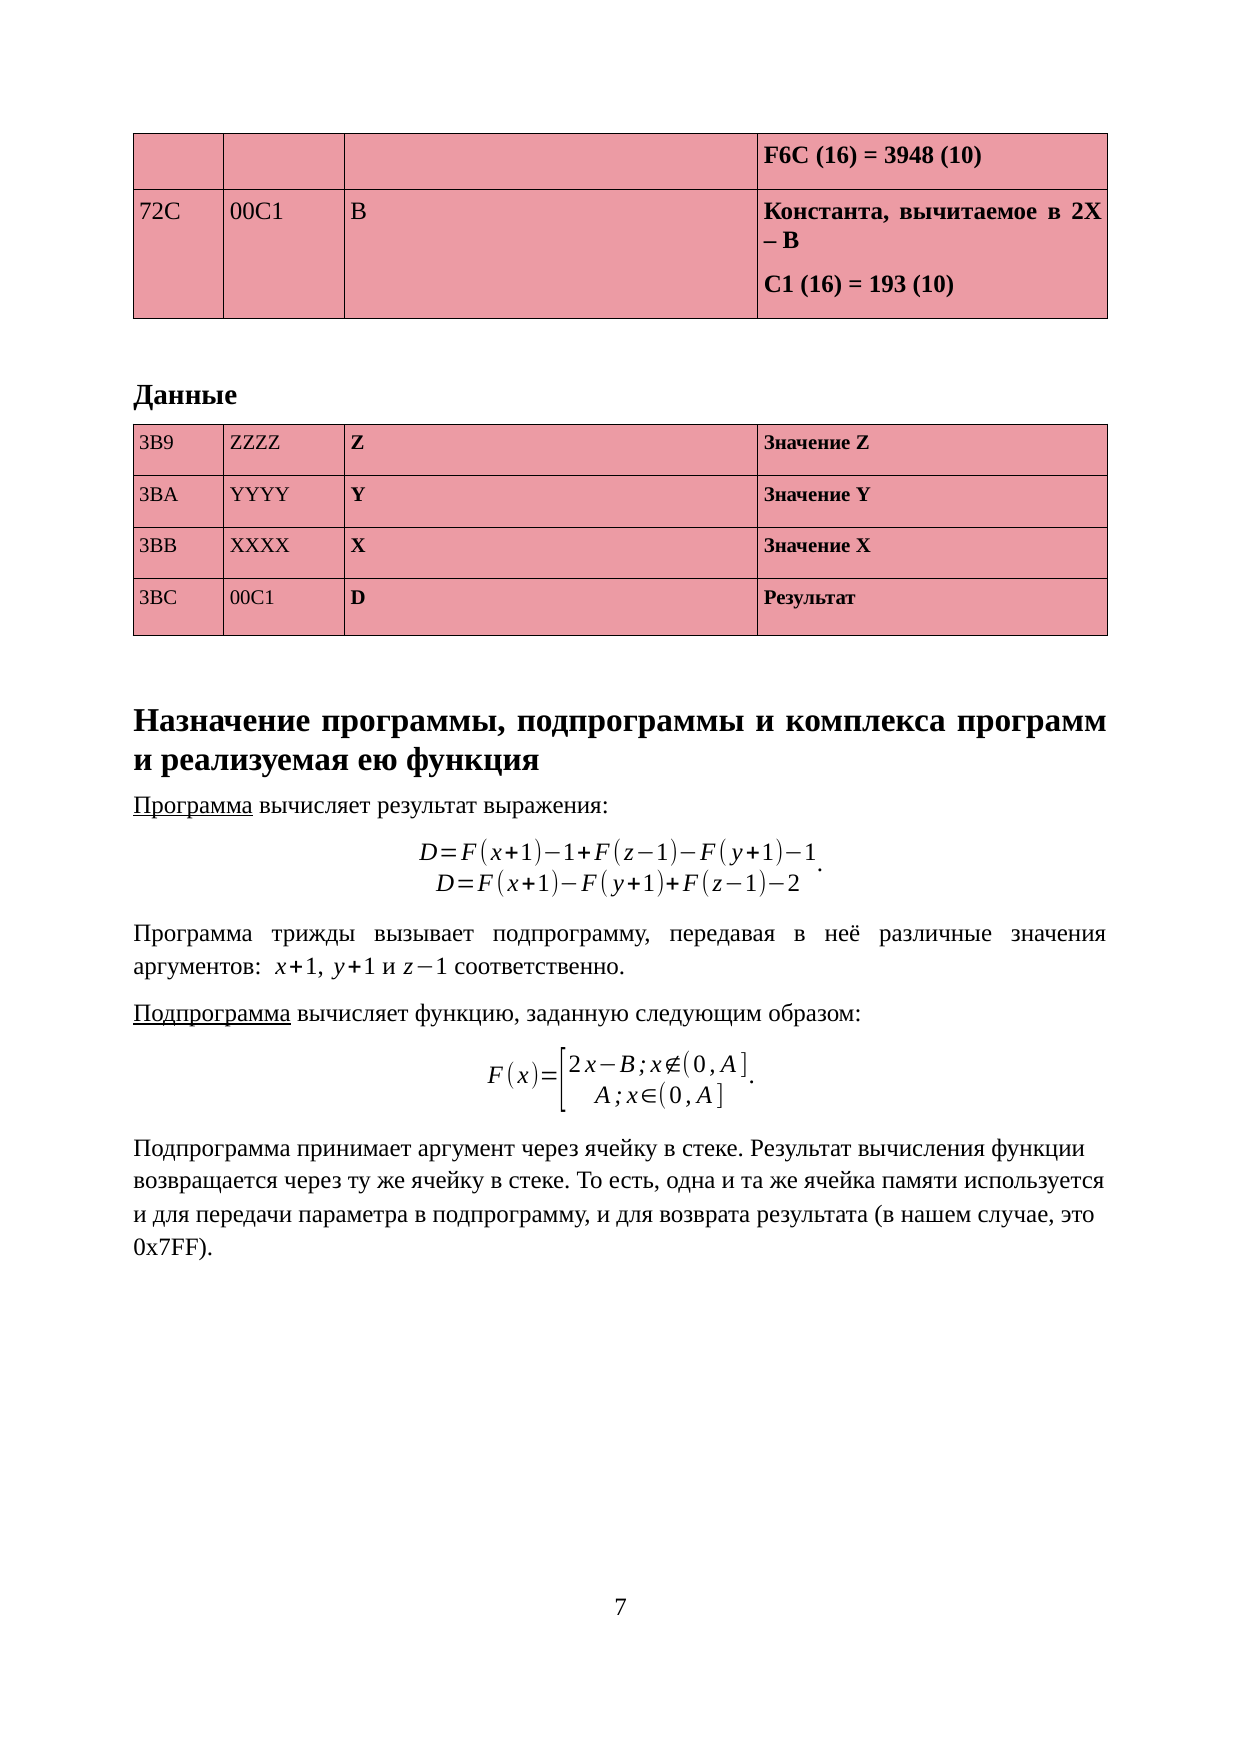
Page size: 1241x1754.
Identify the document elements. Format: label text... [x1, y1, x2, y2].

table_cell Константа, вычитаемое в 2X – B C1 (16) = 193 (10)­ [758, 190, 1107, 318]
table_header [345, 134, 757, 189]
table_cell 72C [134, 190, 223, 318]
table_cell XXXX [224, 528, 344, 578]
table_cell Значение Y [758, 476, 1107, 527]
text . [133, 837, 1107, 899]
text Подпрограмма принимает аргумент через ячейку в стеке. Результат вычисления функции возвращается через ту же ячейку в стеке. То есть, одна и та же ячейка памяти используется и для передачи параметра в подпрограмму, и для возврата результата (в нашем случае, это 0x7FF). [133, 1133, 1107, 1260]
table_header [134, 134, 223, 189]
table_cell YYYY [224, 476, 344, 527]
subtitle Назначение программы, подпрограммы и комплекса программ и реализуемая ею функция [133, 701, 1107, 777]
table_cell 00C1 [224, 579, 344, 635]
table_header ZZZZ [224, 425, 344, 475]
table_cell 3BB [134, 528, 223, 578]
text Программа трижды вызывает подпрограмму, передавая в неё различные значения аргументов: , и соответственно. [133, 918, 1107, 979]
table_cell Y [345, 476, 757, 527]
table_header Z [345, 425, 757, 475]
table_cell D [345, 579, 757, 635]
table_cell Результат [758, 579, 1107, 635]
table_header 3B9 [134, 425, 223, 475]
table_cell 3BC [134, 579, 223, 635]
table_cell Значение X [758, 528, 1107, 578]
table_cell 3BA [134, 476, 223, 527]
text Подпрограмма вычисляет функцию, заданную следующим образом: [133, 998, 1107, 1027]
table_cell B [345, 190, 757, 318]
table_header [224, 134, 344, 189]
table_cell 00C1 [224, 190, 344, 318]
subtitle Данные [133, 377, 1107, 411]
text . [133, 1046, 1107, 1114]
table_header Значение Z [758, 425, 1107, 475]
text Программа вычисляет результат выражения: [133, 790, 1107, 818]
table_cell X [345, 528, 757, 578]
table_header F6C (16) = 3948 (10) [758, 134, 1107, 189]
